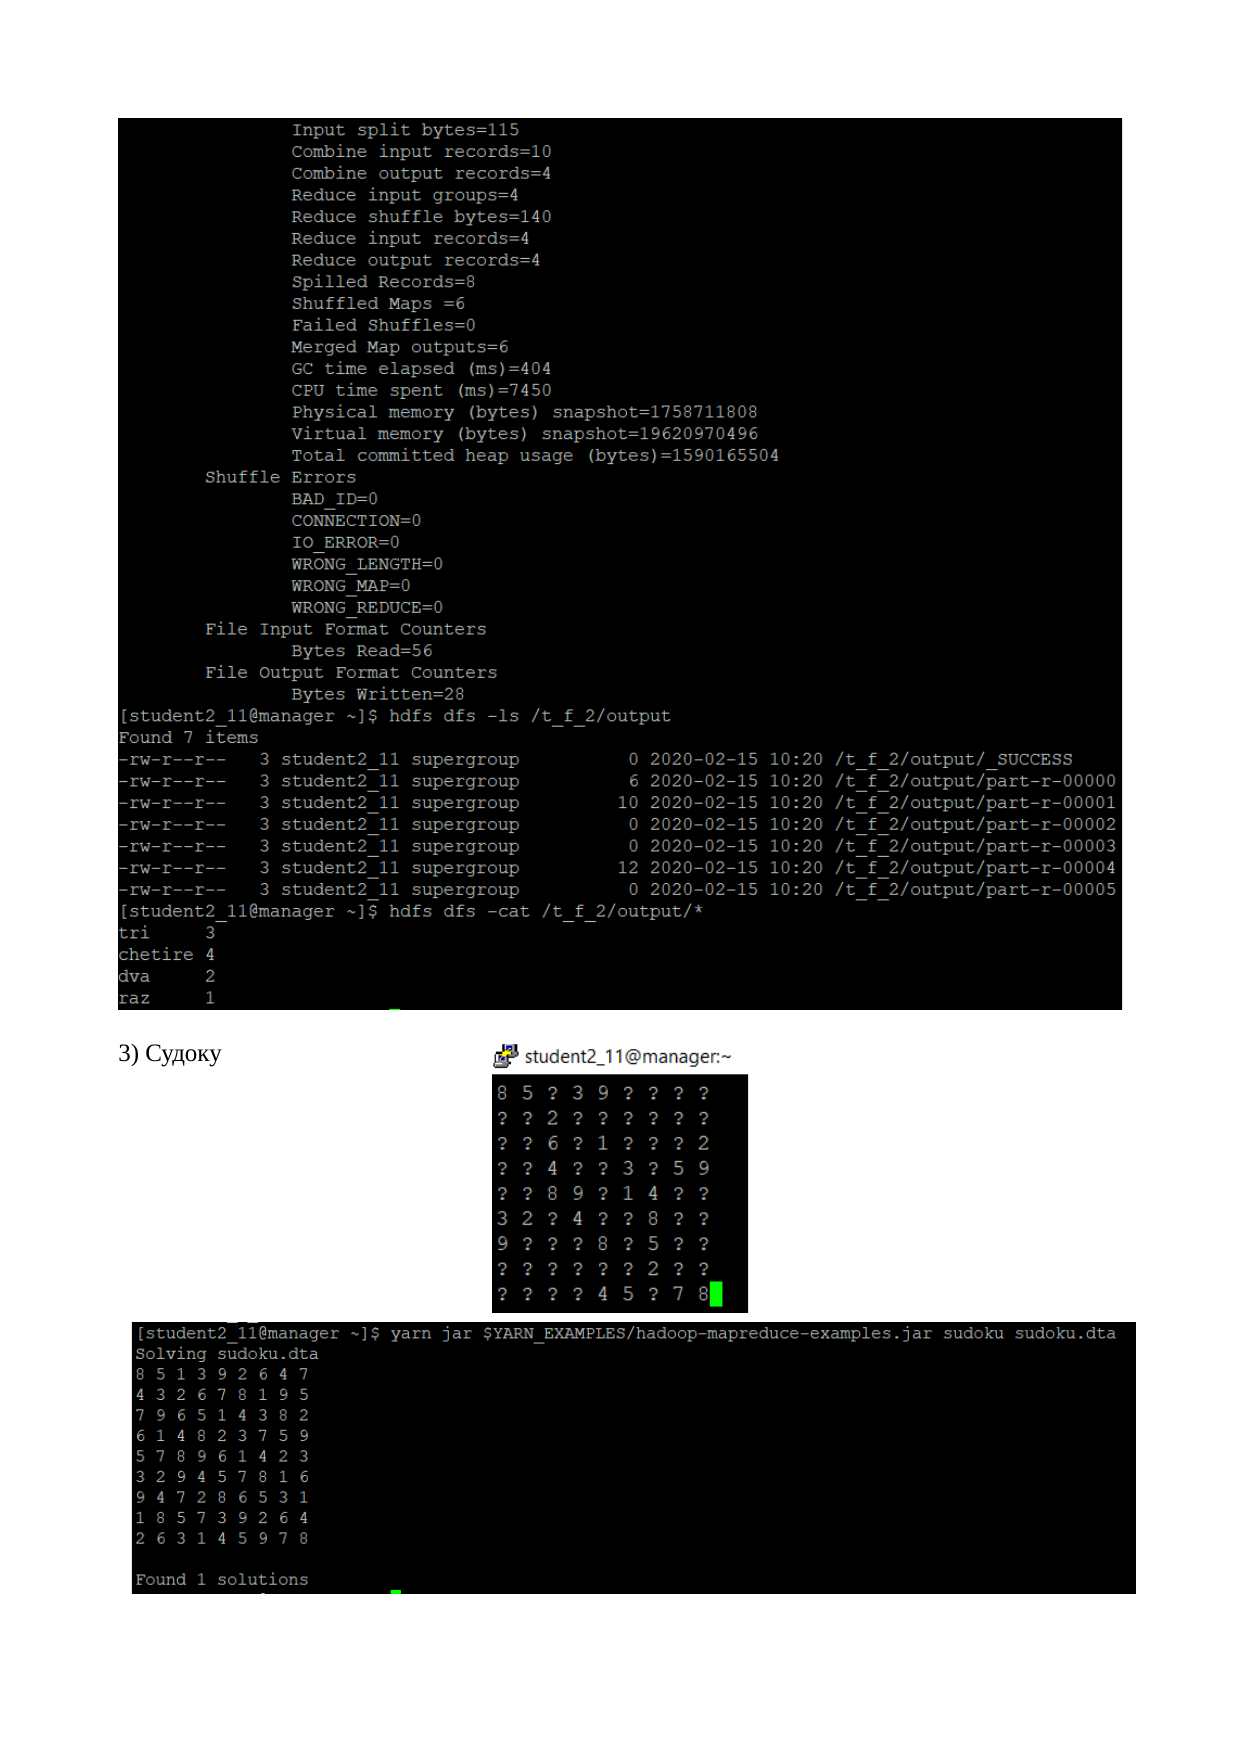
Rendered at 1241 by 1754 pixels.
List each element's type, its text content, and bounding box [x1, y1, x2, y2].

text 3) Судоку [118, 1038, 1122, 1067]
picture [118, 118, 1123, 1010]
picture [492, 1044, 749, 1313]
picture [131, 1322, 1136, 1594]
